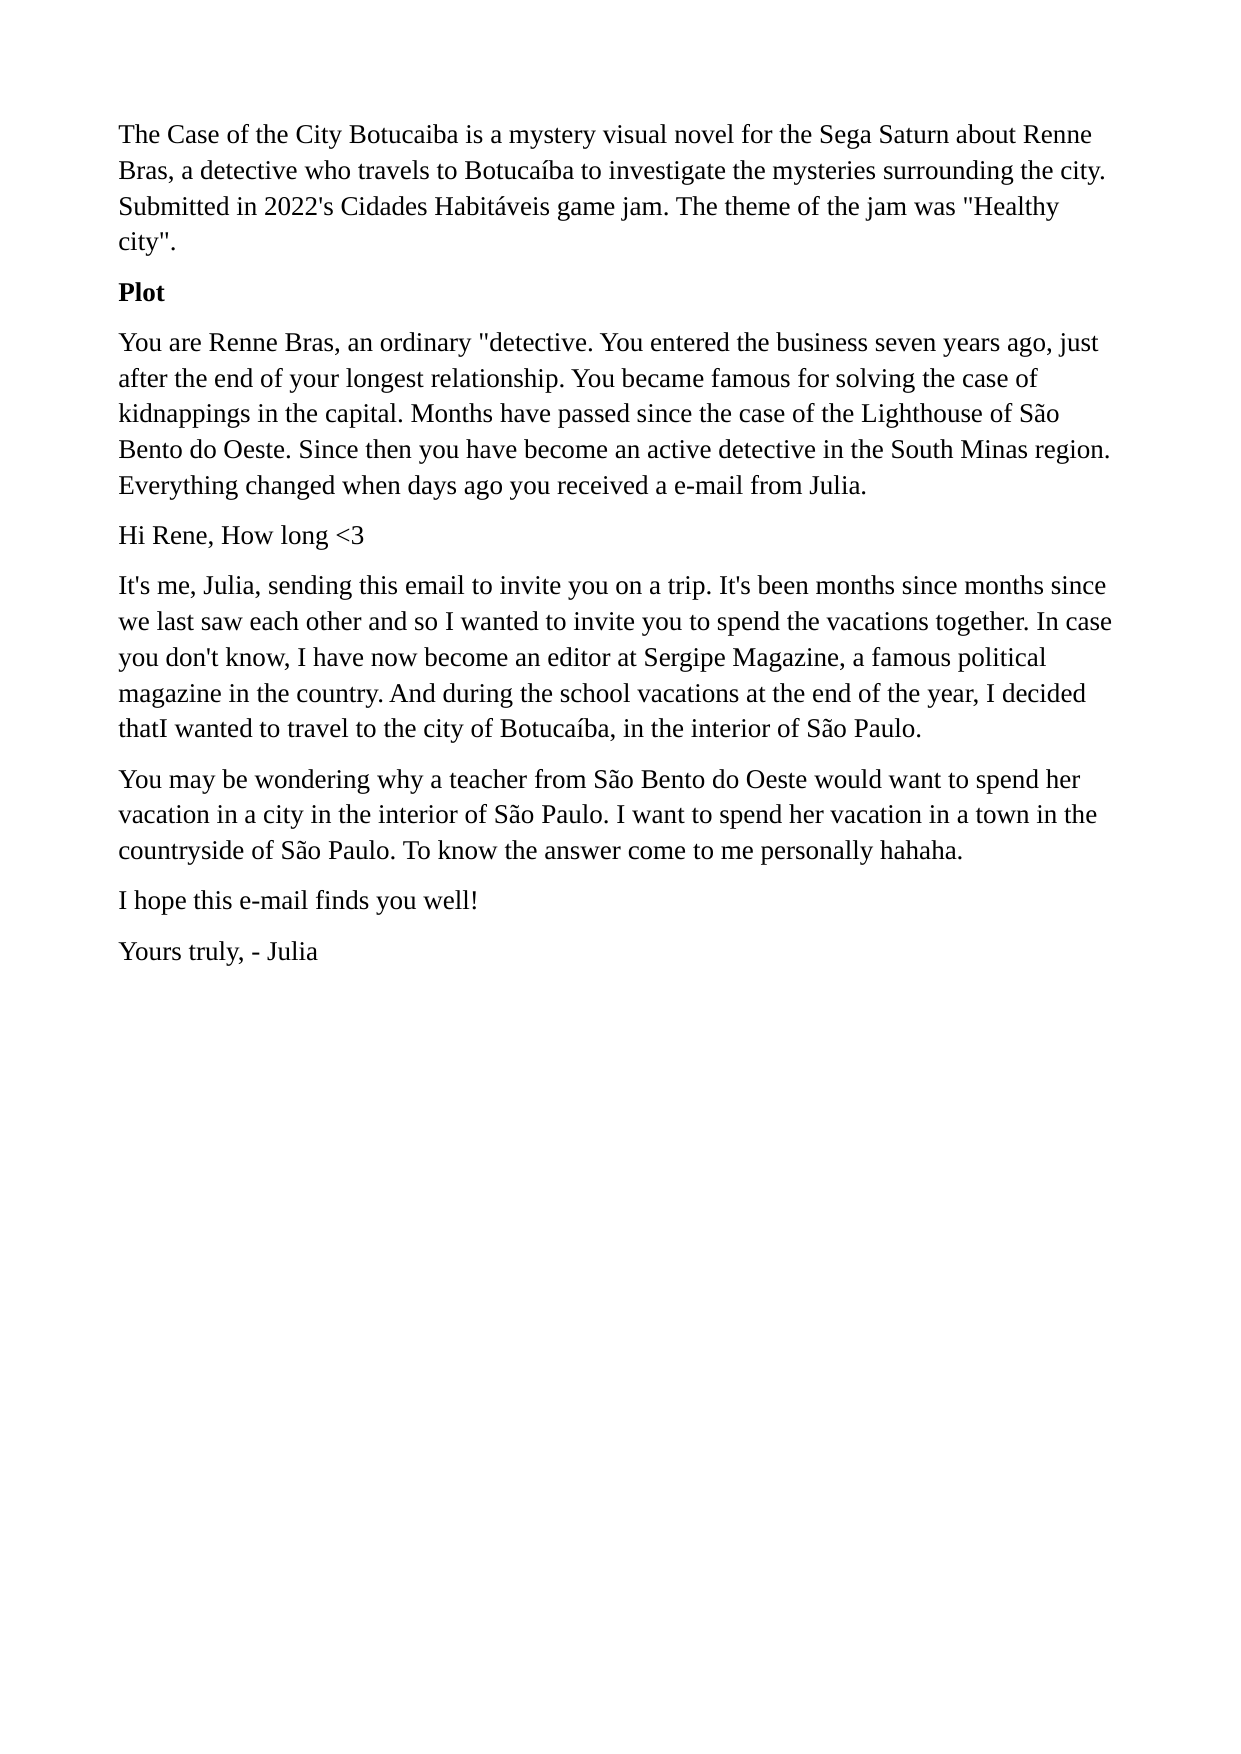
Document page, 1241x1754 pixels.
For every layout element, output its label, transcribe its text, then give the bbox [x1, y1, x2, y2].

text The Case of the City Botucaiba is a mystery visual novel for the Sega Saturn about Renne Bras, a detective who travels to Botucaíba to investigate the mysteries surrounding the city. Submitted in 2022's Cidades Habitáveis game jam. The theme of the jam was "Healthy city". [118, 118, 1122, 256]
text You may be wondering why a teacher from São Bento do Oeste would want to spend her vacation in a city in the interior of São Paulo. I want to spend her vacation in a town in the countryside of São Paulo. To know the answer come to me personally hahaha. [118, 763, 1122, 865]
text It's me, Julia, sending this email to invite you on a trip. It's been months since months since we last saw each other and so I wanted to invite you to spend the vacations together. In case you don't know, I have now become an editor at Sergipe Magazine, a famous political magazine in the country. And during the school vacations at the end of the year, I decided thatI wanted to travel to the city of Botucaíba, in the interior of São Paulo. [118, 569, 1122, 743]
text Plot [118, 276, 1122, 307]
text Hi Rene, How long <3 [118, 519, 1122, 550]
text You are Renne Bras, an ordinary "detective. You entered the business seven years ago, just after the end of your longest relationship. You became famous for solving the case of kidnappings in the capital. Months have passed since the case of the Lighthouse of São Bento do Oeste. Since then you have become an active detective in the South Minas region. Everything changed when days ago you received a e-mail from Julia. [118, 326, 1122, 500]
text Yours truly, - Julia [118, 935, 1122, 966]
text I hope this e-mail finds you well! [118, 884, 1122, 916]
